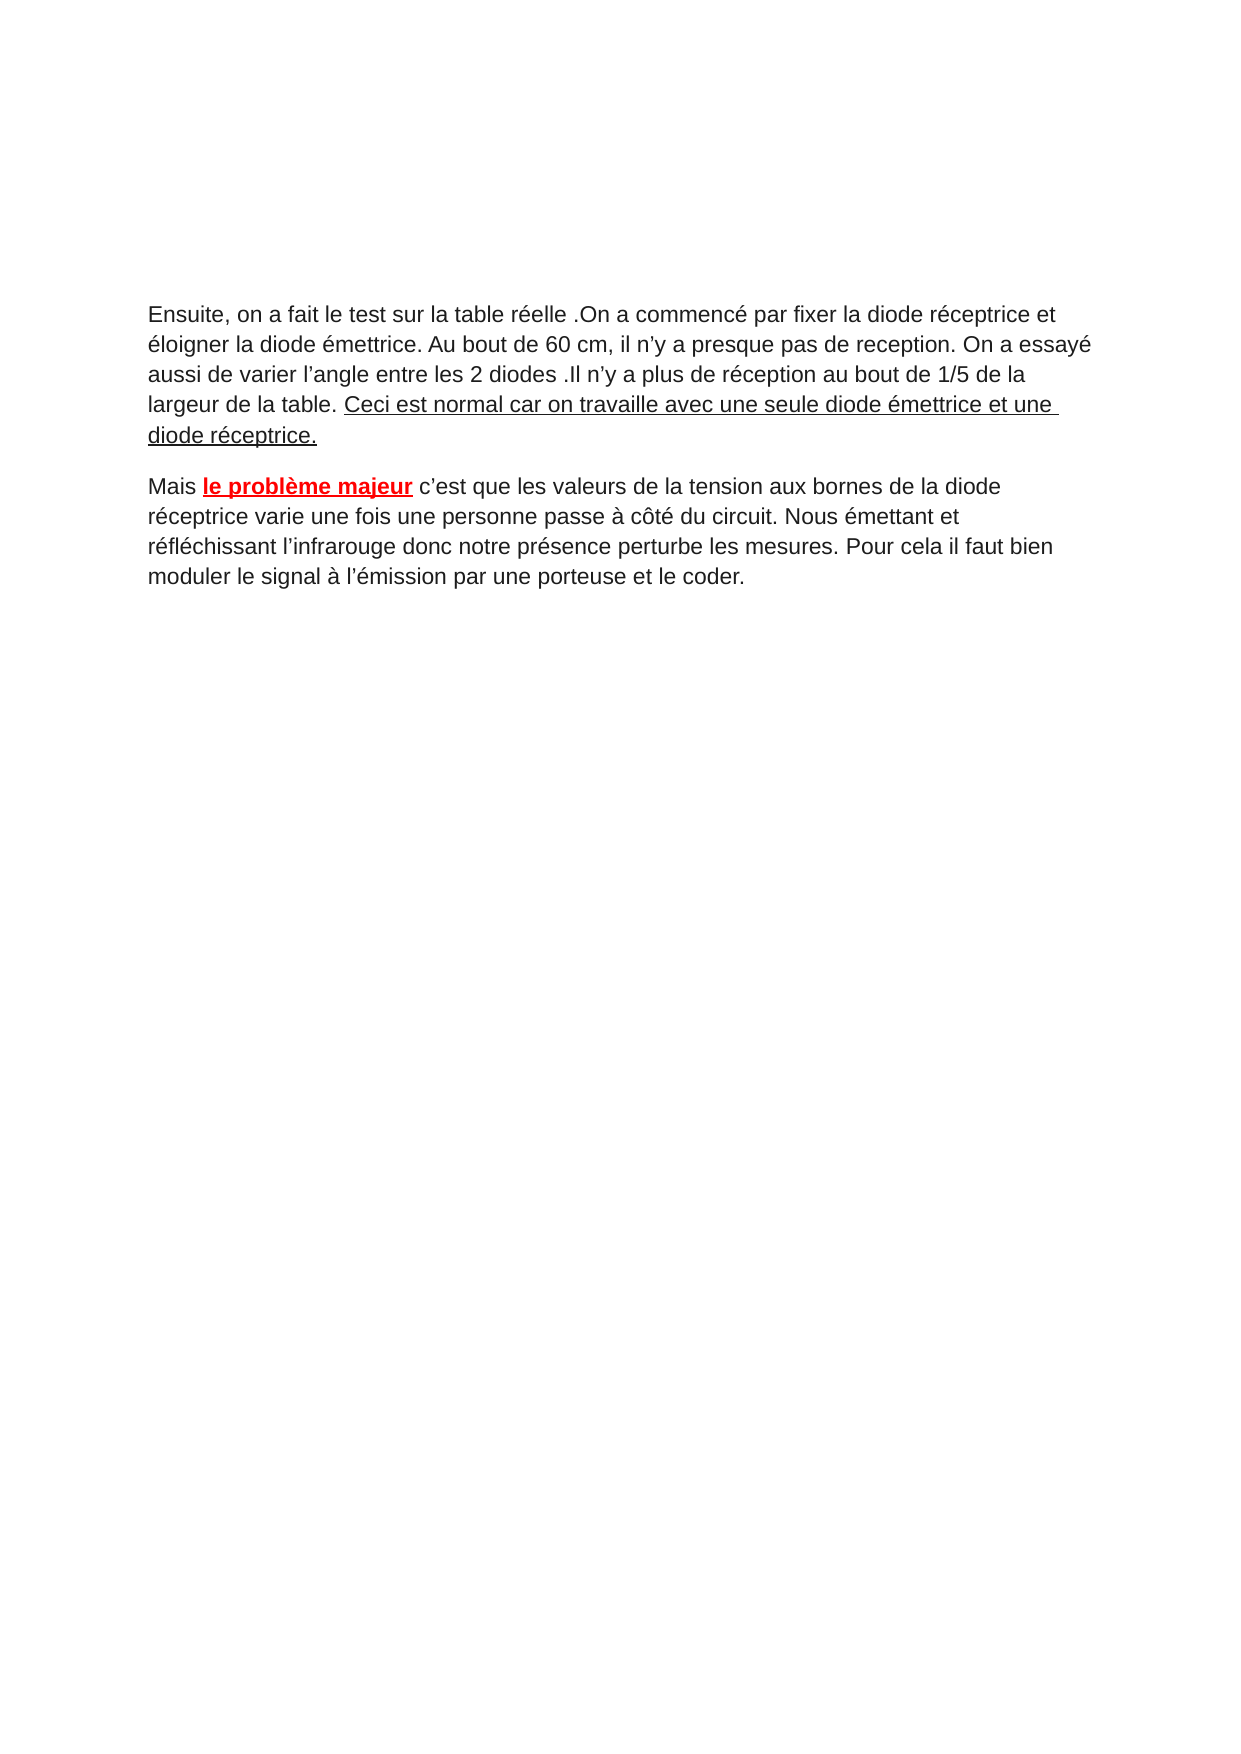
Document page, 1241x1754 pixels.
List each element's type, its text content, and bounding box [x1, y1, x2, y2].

text Mais le problème majeur c’est que les valeurs de la tension aux bornes de la diode réceptrice varie une fois une personne passe à côté du circuit. Nous émettant et réfléchissant l’infrarouge donc notre présence perturbe les mesures. Pour cela il faut bien moduler le signal à l’émission par une porteuse et le coder. [148, 473, 1093, 589]
text Ensuite, on a fait le test sur la table réelle .On a commencé par fixer la diode réceptrice et éloigner la diode émettrice. Au bout de 60 cm, il n’y a presque pas de reception. On a essayé aussi de varier l’angle entre les 2 diodes .Il n’y a plus de réception au bout de 1/5 de la largeur de la table. Ceci est normal car on travaille avec une seule diode émettrice et une diode réceptrice. [148, 301, 1093, 448]
